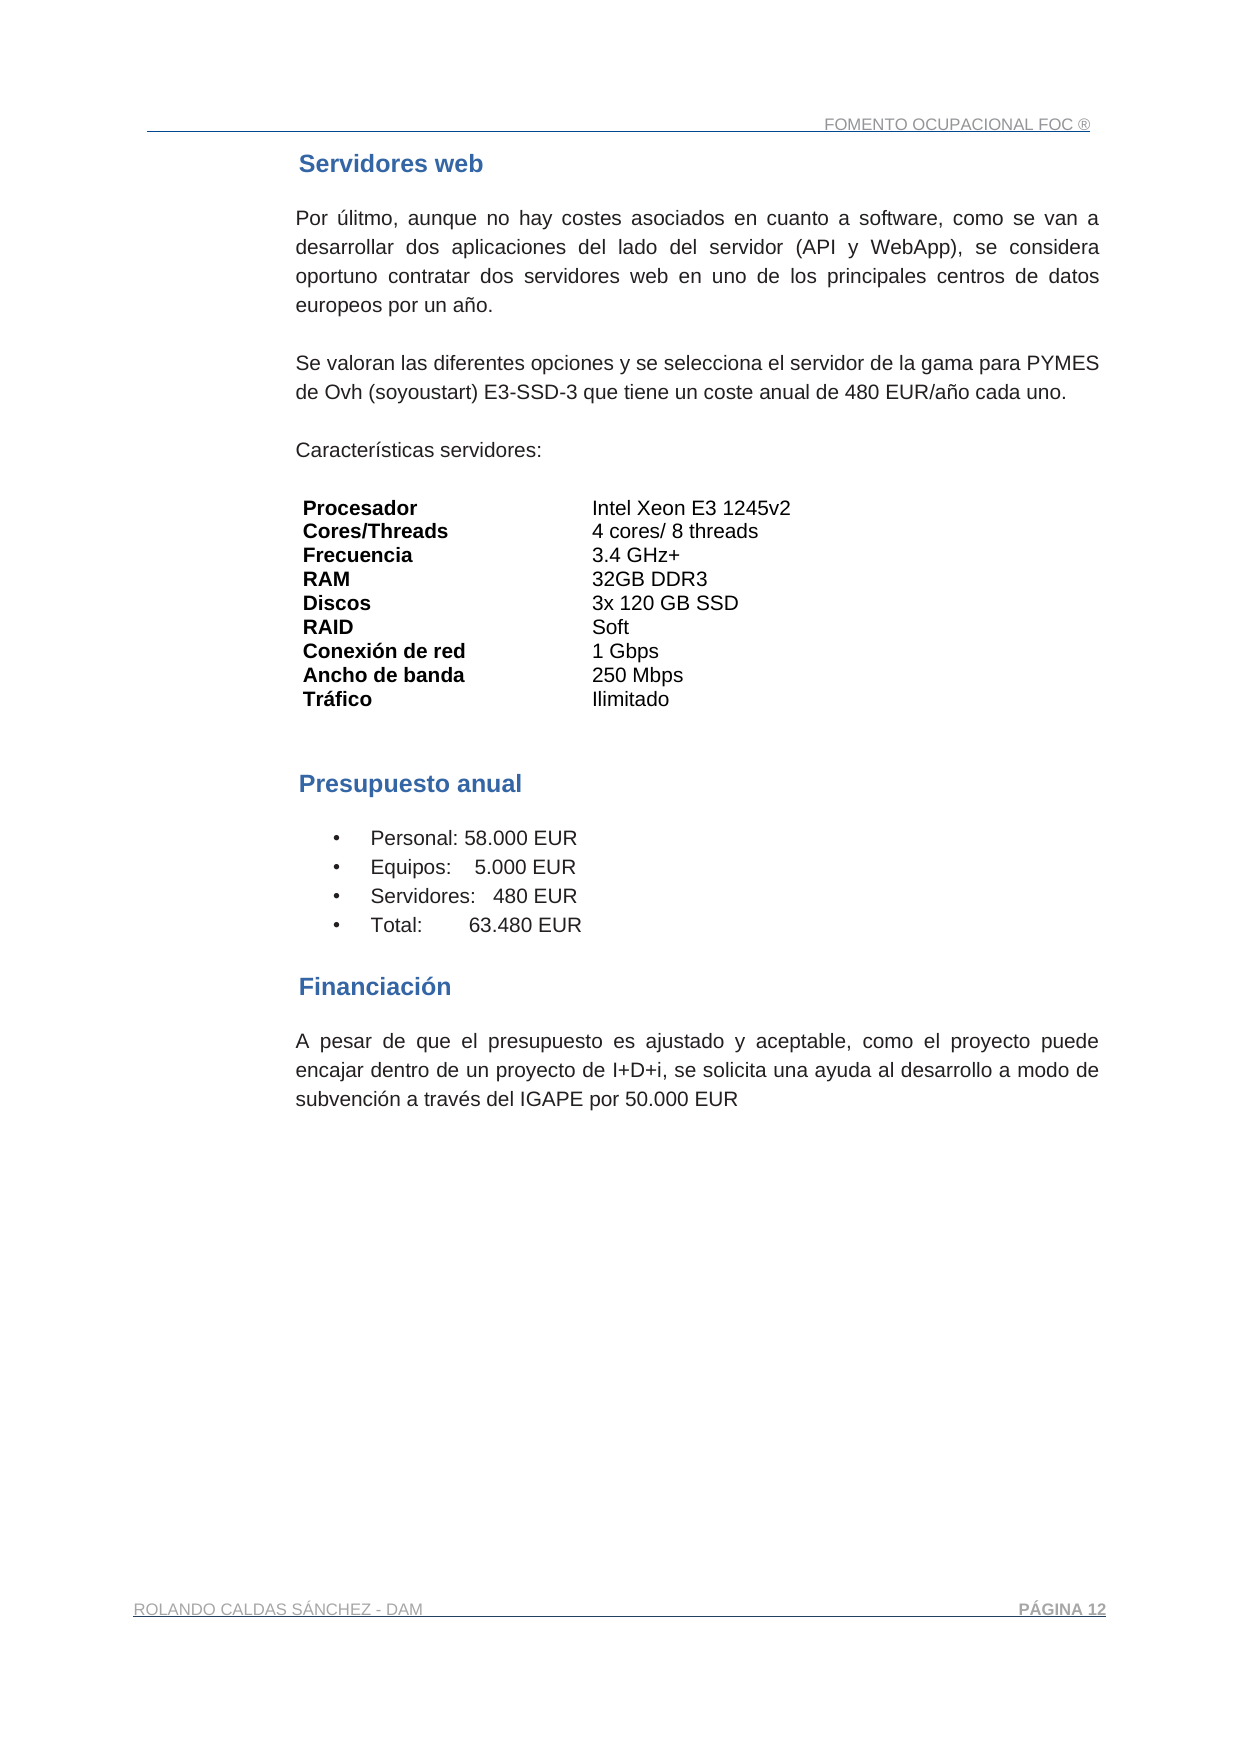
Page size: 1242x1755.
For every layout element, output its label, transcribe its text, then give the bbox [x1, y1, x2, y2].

table_cell 3x 120 GB SSD [586, 591, 1106, 615]
table_cell Frecuencia [297, 543, 586, 567]
table_cell 3.4 GHz+ [586, 543, 1106, 567]
text Presupuesto anual [299, 769, 1106, 797]
table_cell Cores/Threads [297, 519, 586, 543]
table_cell 1 Gbps [586, 639, 1106, 663]
text Servidores web [299, 149, 1106, 177]
table_cell 4 cores/ 8 threads [586, 519, 1106, 543]
text Se valoran las diferentes opciones y se selecciona el servidor de la gama para PYMES de Ovh (soyoustart) E3-SSD-3 que tiene un coste anual de 480 EUR/año cada uno. [295, 351, 1101, 403]
text Financiación [299, 971, 1106, 999]
list Servidores: 480 EUR [333, 884, 1106, 908]
table_cell RAID [297, 615, 586, 639]
table_cell Ancho de banda [297, 663, 586, 687]
list Equipos: 5.000 EUR [333, 855, 1106, 879]
table_cell Soft [586, 615, 1106, 639]
text Características servidores: [295, 437, 1101, 461]
table_cell RAM [297, 567, 586, 591]
table_cell Conexión de red [297, 639, 586, 663]
table_cell Discos [297, 591, 586, 615]
text Por úlitmo, aunque no hay costes asociados en cuanto a software, como se van a desarrollar dos aplicaciones del lado del servidor (API y WebApp), se considera oportuno contratar dos servidores web en uno de los principales centros de datos europeos por un año. [295, 206, 1101, 317]
table_cell Ilimitado [586, 687, 1106, 711]
table_cell 32GB DDR3 [586, 567, 1106, 591]
text A pesar de que el presupuesto es ajustado y aceptable, como el proyecto puede encajar dentro de un proyecto de I+D+i, se solicita una ayuda al desarrollo a modo de subvención a través del IGAPE por 50.000 EUR [295, 1028, 1101, 1110]
table_header Procesador [297, 495, 586, 519]
list Total: 63.480 EUR [333, 913, 1106, 937]
table_header Intel Xeon E3 1245v2 [586, 495, 1106, 519]
table_cell 250 Mbps [586, 663, 1106, 687]
list Personal: 58.000 EUR [333, 826, 1106, 850]
table_cell Tráfico [297, 687, 586, 711]
